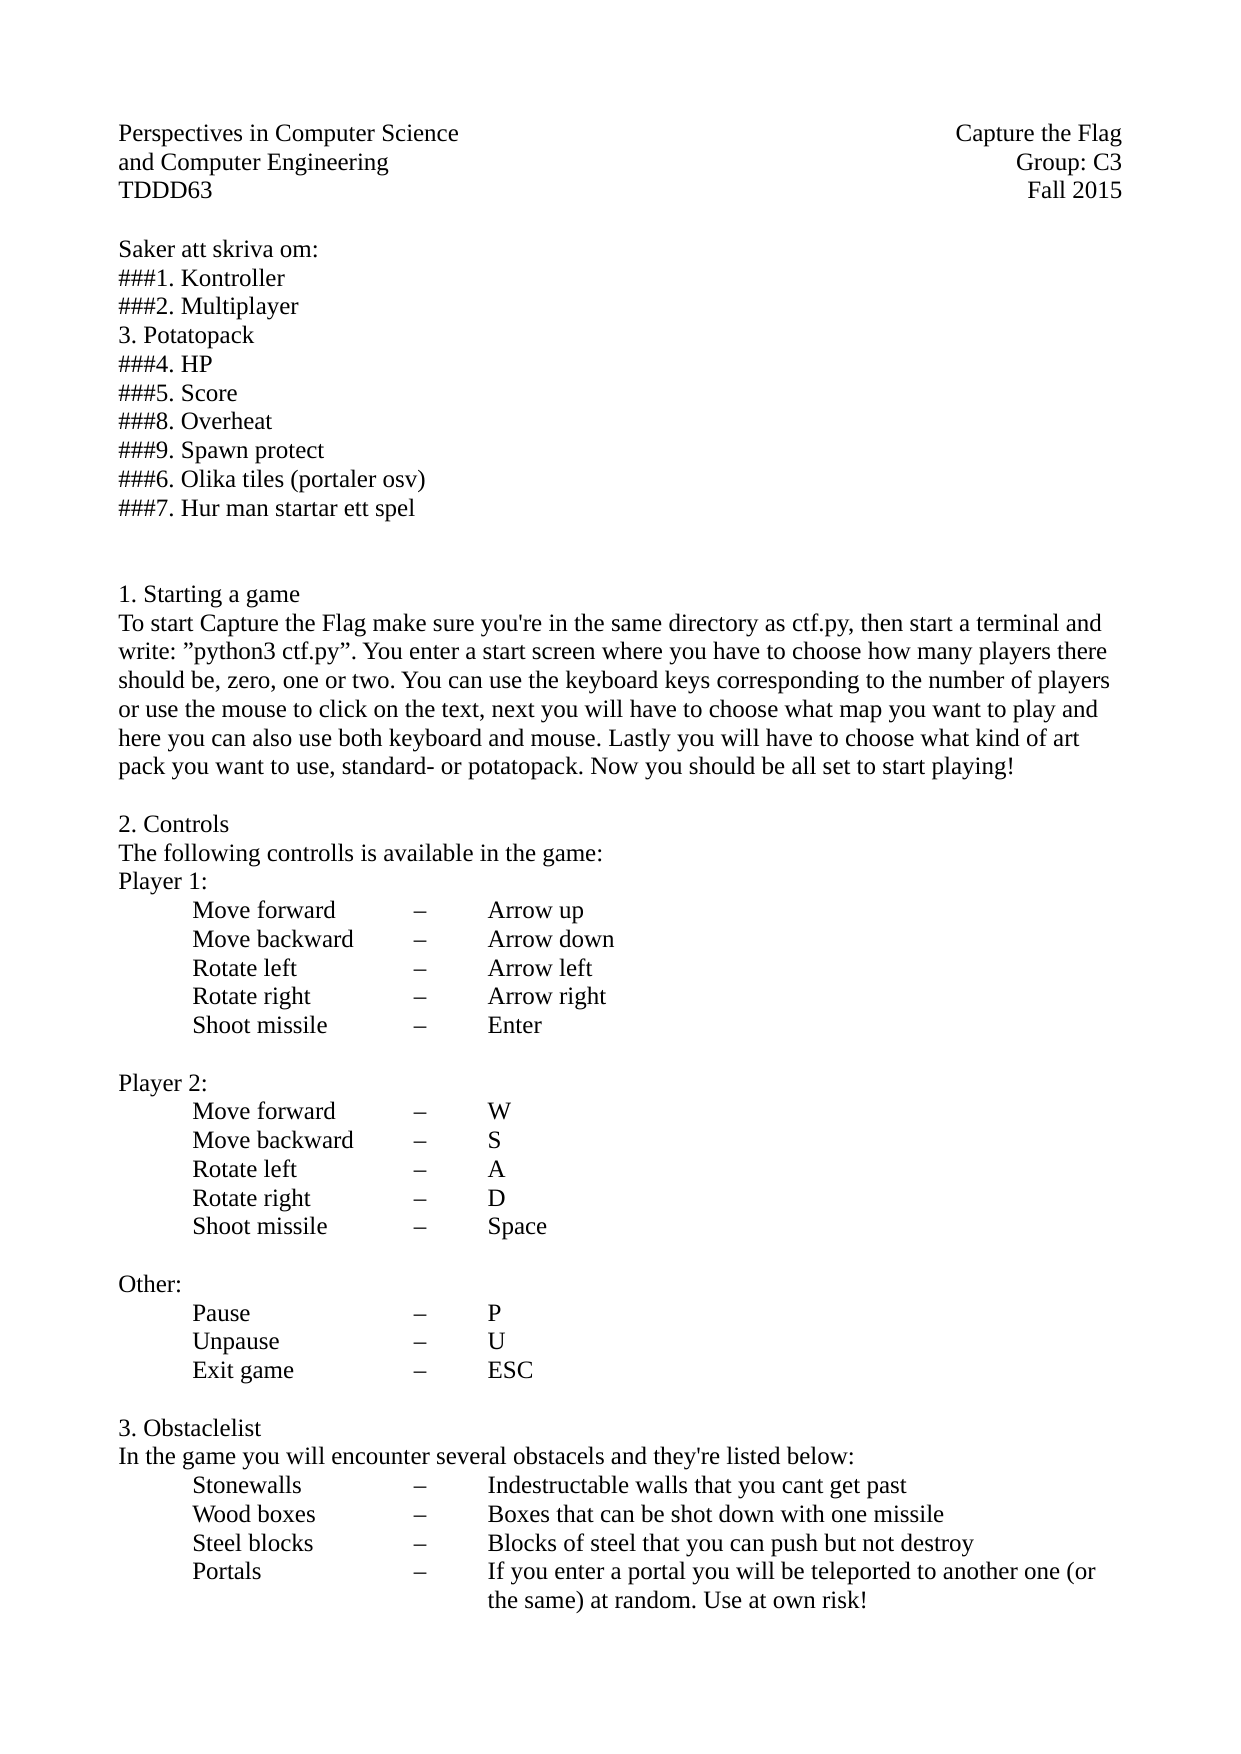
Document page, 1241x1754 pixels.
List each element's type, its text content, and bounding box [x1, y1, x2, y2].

text ###2. Multiplayer [118, 291, 1122, 320]
text Steel blocks – Blocks of steel that you can push but not destroy [118, 1528, 1122, 1556]
text 1. Starting a game [118, 579, 1122, 608]
text Shoot missile – Enter [118, 1010, 1122, 1039]
text Move forward – W [118, 1096, 1122, 1125]
text Unpause – U [118, 1326, 1122, 1355]
text Player 2: [118, 1068, 1122, 1096]
text ###5. Score [118, 378, 1122, 406]
text ###1. Kontroller [118, 263, 1122, 291]
text Rotate right – D [118, 1183, 1122, 1211]
text Other: [118, 1269, 1122, 1298]
text ###9. Spawn protect [118, 435, 1122, 464]
text Pause – P [118, 1298, 1122, 1326]
text Stonewalls – Indestructable walls that you cant get past [118, 1470, 1122, 1499]
text In the game you will encounter several obstacels and they're listed below: [118, 1441, 1122, 1470]
text ###8. Overheat [118, 406, 1122, 435]
text ###6. Olika tiles (portaler osv) [118, 464, 1122, 493]
text Rotate left – Arrow left [118, 953, 1122, 981]
text Wood boxes – Boxes that can be shot down with one missile [118, 1499, 1122, 1528]
text Rotate left – A [118, 1154, 1122, 1183]
text 3. Obstaclelist [118, 1413, 1122, 1441]
text Move backward – Arrow down [118, 924, 1122, 953]
text Exit game – ESC [118, 1355, 1122, 1384]
text Shoot missile – Space [118, 1211, 1122, 1240]
text Player 1: [118, 866, 1122, 895]
text To start Capture the Flag make sure you're in the same directory as ctf.py, then start a terminal and write: ”python3 ctf.py”. You enter a start screen where you have to choose how many players there should be, zero, one or two. You can use the keyboard keys corresponding to the number of players or use the mouse to click on the text, next you will have to choose what map you want to play and here you can also use both keyboard and mouse. Lastly you will have to choose what kind of art pack you want to use, standard- or potatopack. Now you should be all set to start playing! [118, 608, 1122, 780]
text 3. Potatopack [118, 320, 1122, 349]
text Saker att skriva om: [118, 234, 1122, 263]
text Portals – If you enter a portal you will be teleported to another one (or the same) at random. Use at own risk! [118, 1556, 1122, 1614]
text 2. Controls [118, 809, 1122, 838]
text ###7. Hur man startar ett spel [118, 493, 1122, 521]
text Rotate right – Arrow right [118, 981, 1122, 1010]
text Move forward – Arrow up [118, 895, 1122, 924]
text Move backward – S [118, 1125, 1122, 1154]
text The following controlls is available in the game: [118, 838, 1122, 866]
text ###4. HP [118, 349, 1122, 378]
